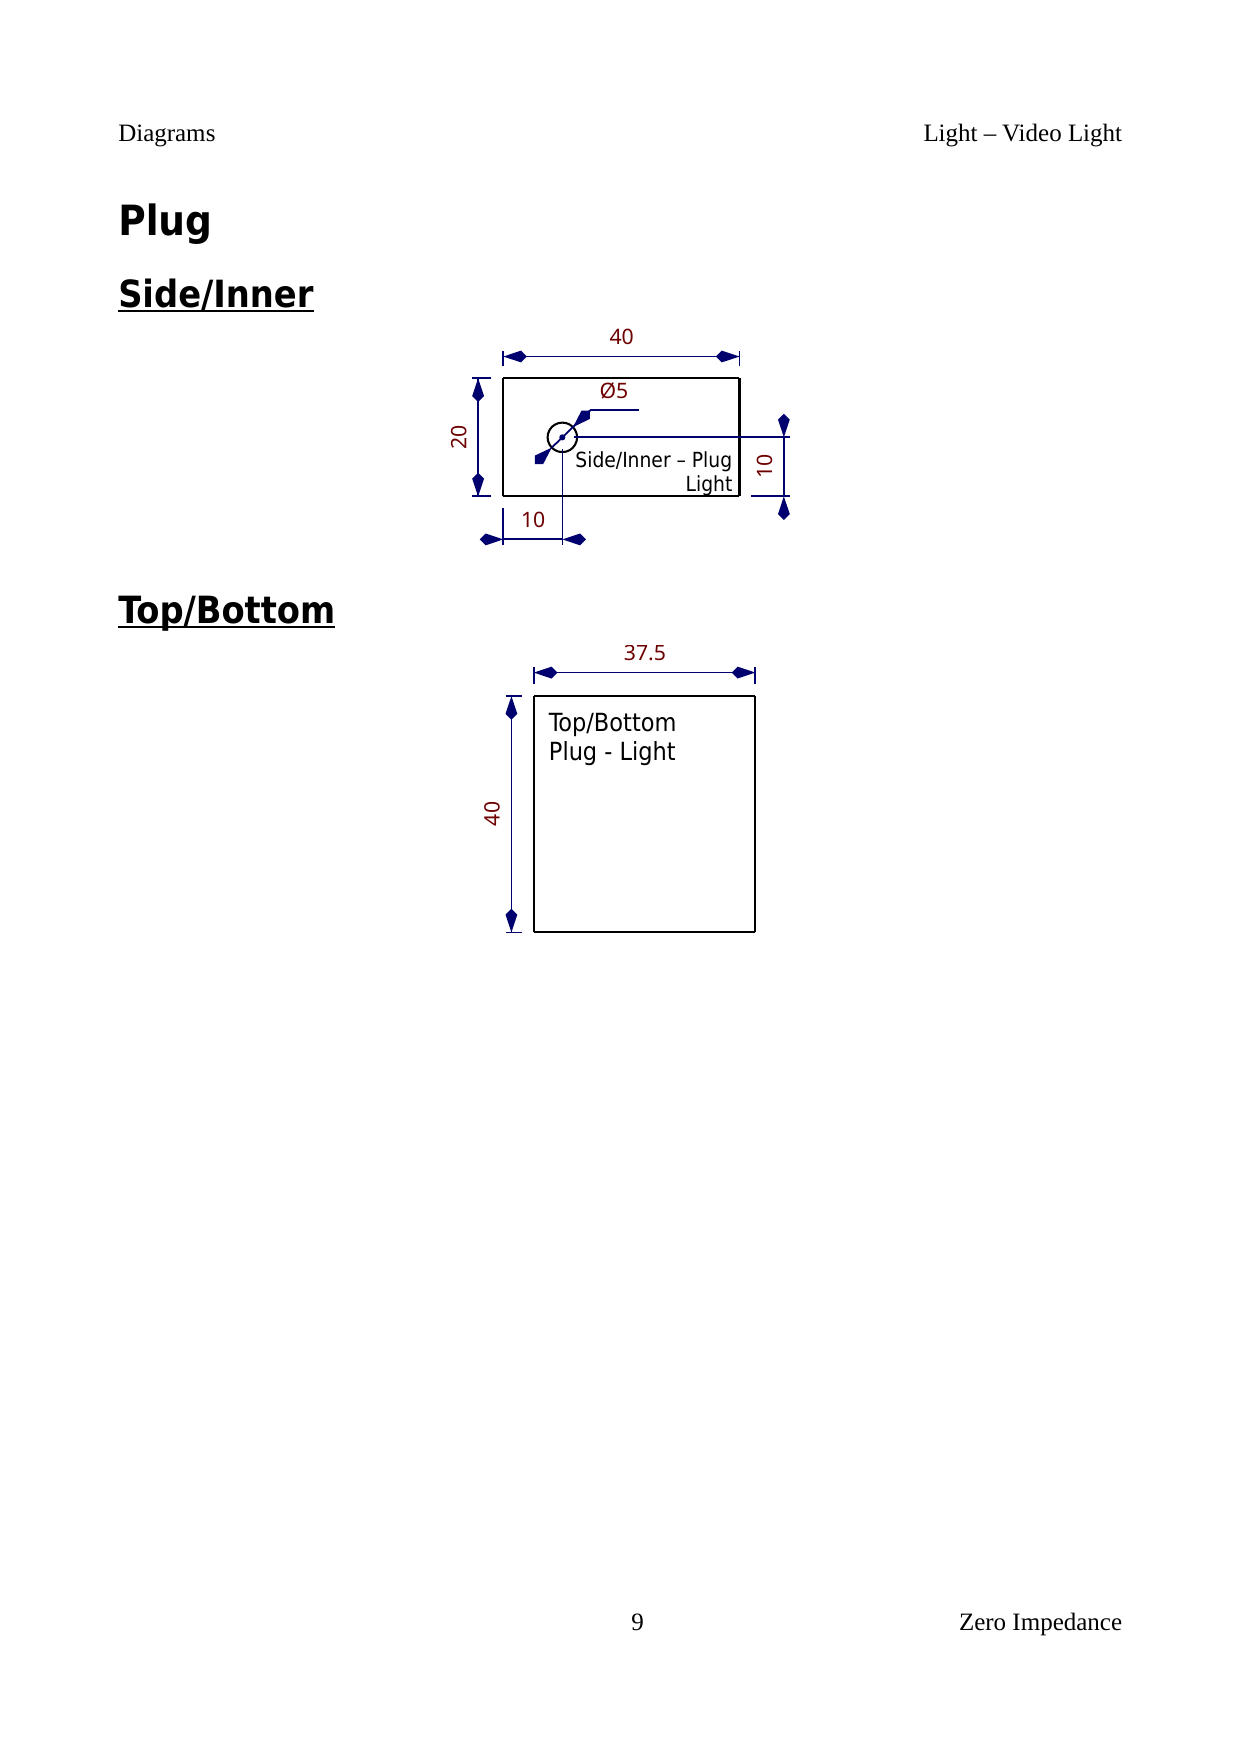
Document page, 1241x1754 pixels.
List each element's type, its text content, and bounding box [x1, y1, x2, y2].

subtitle Side/Inner [118, 273, 1122, 316]
subtitle Plug [118, 197, 1122, 246]
subtitle Top/Bottom [118, 589, 1122, 632]
